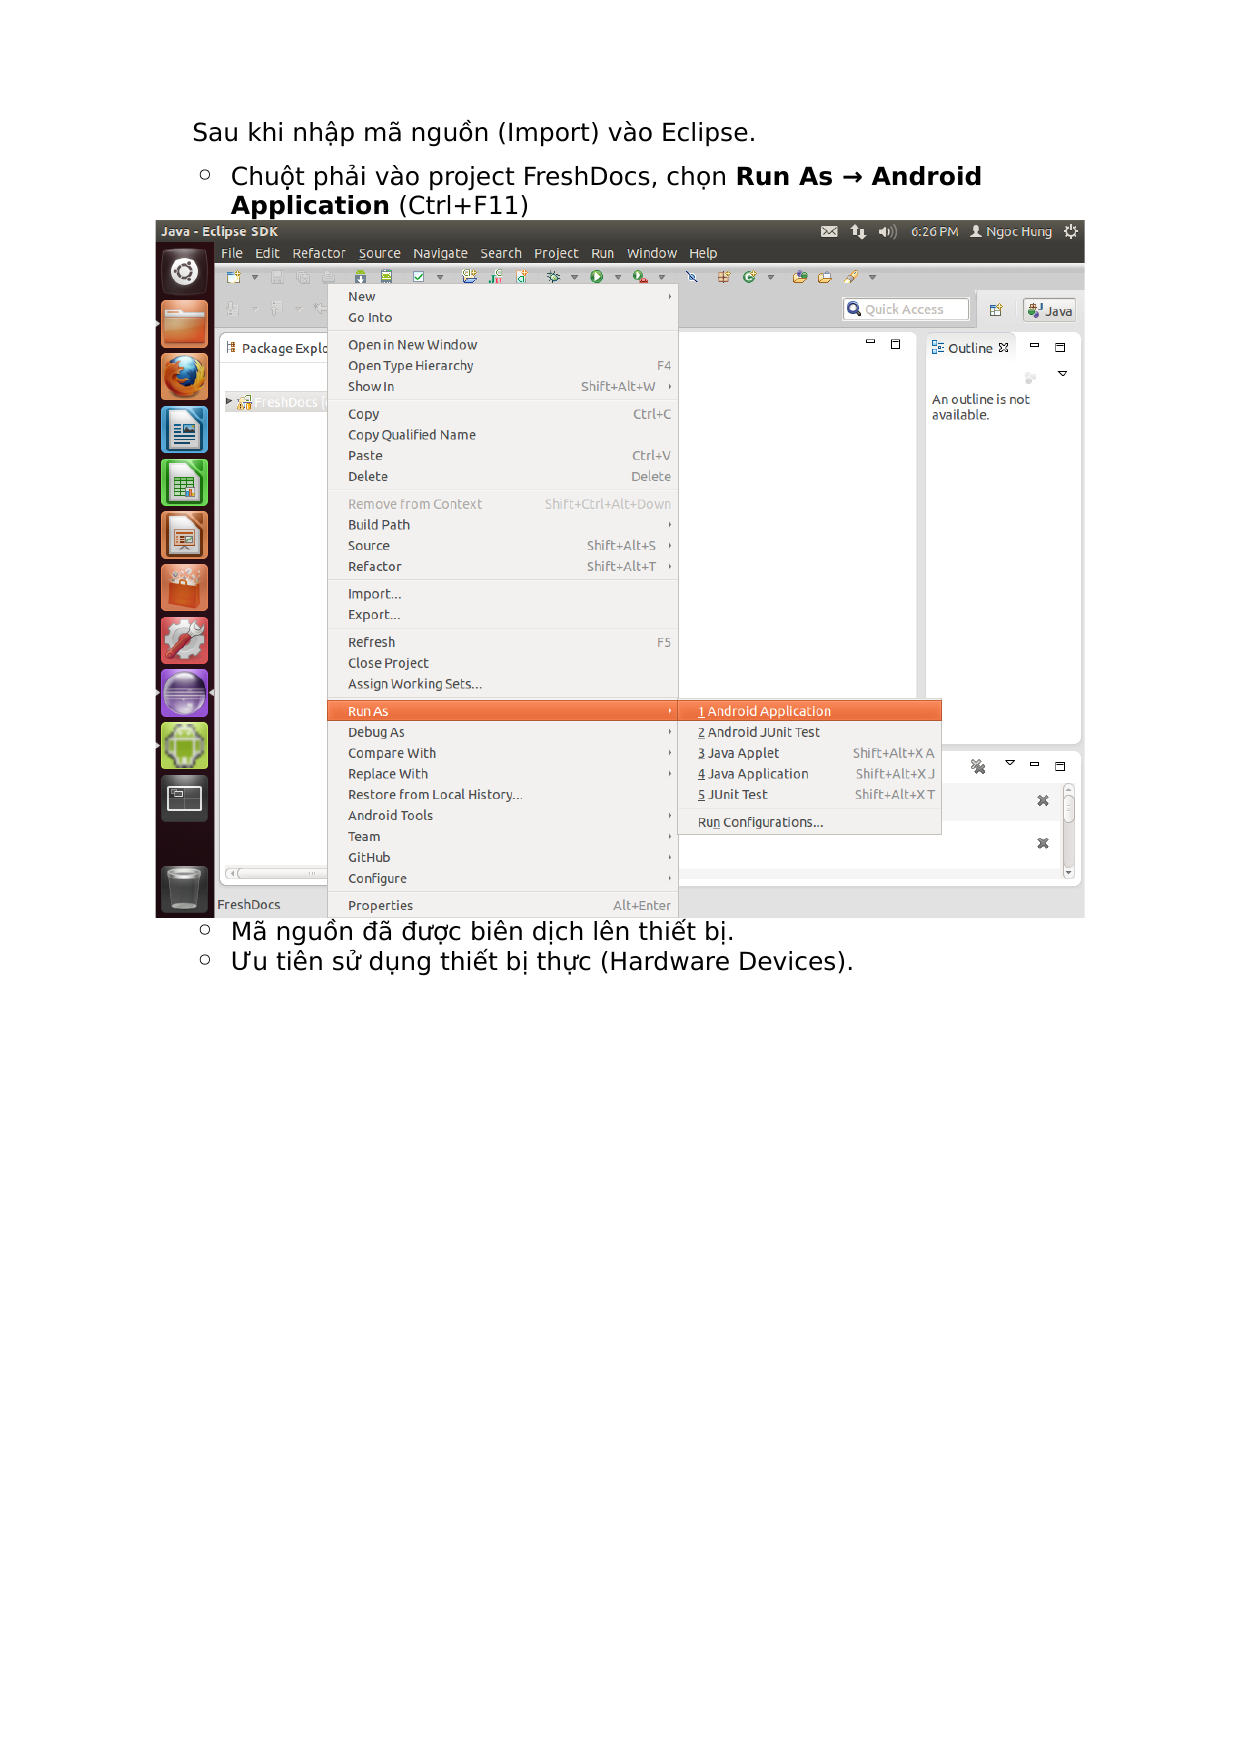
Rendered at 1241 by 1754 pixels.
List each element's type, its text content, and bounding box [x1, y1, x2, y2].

list Mã nguồn đã được biên dịch lên thiết bị. [193, 221, 1122, 947]
text Sau khi nhập mã nguồn (Import) vào Eclipse. [192, 118, 1122, 147]
list Ưu tiên sử dụng thiết bị thực (Hardware Devices). [193, 947, 1122, 976]
picture [155, 220, 1085, 918]
list Chuột phải vào project FreshDocs, chọn Run As → Android Application (Ctrl+F11) [193, 162, 1122, 221]
